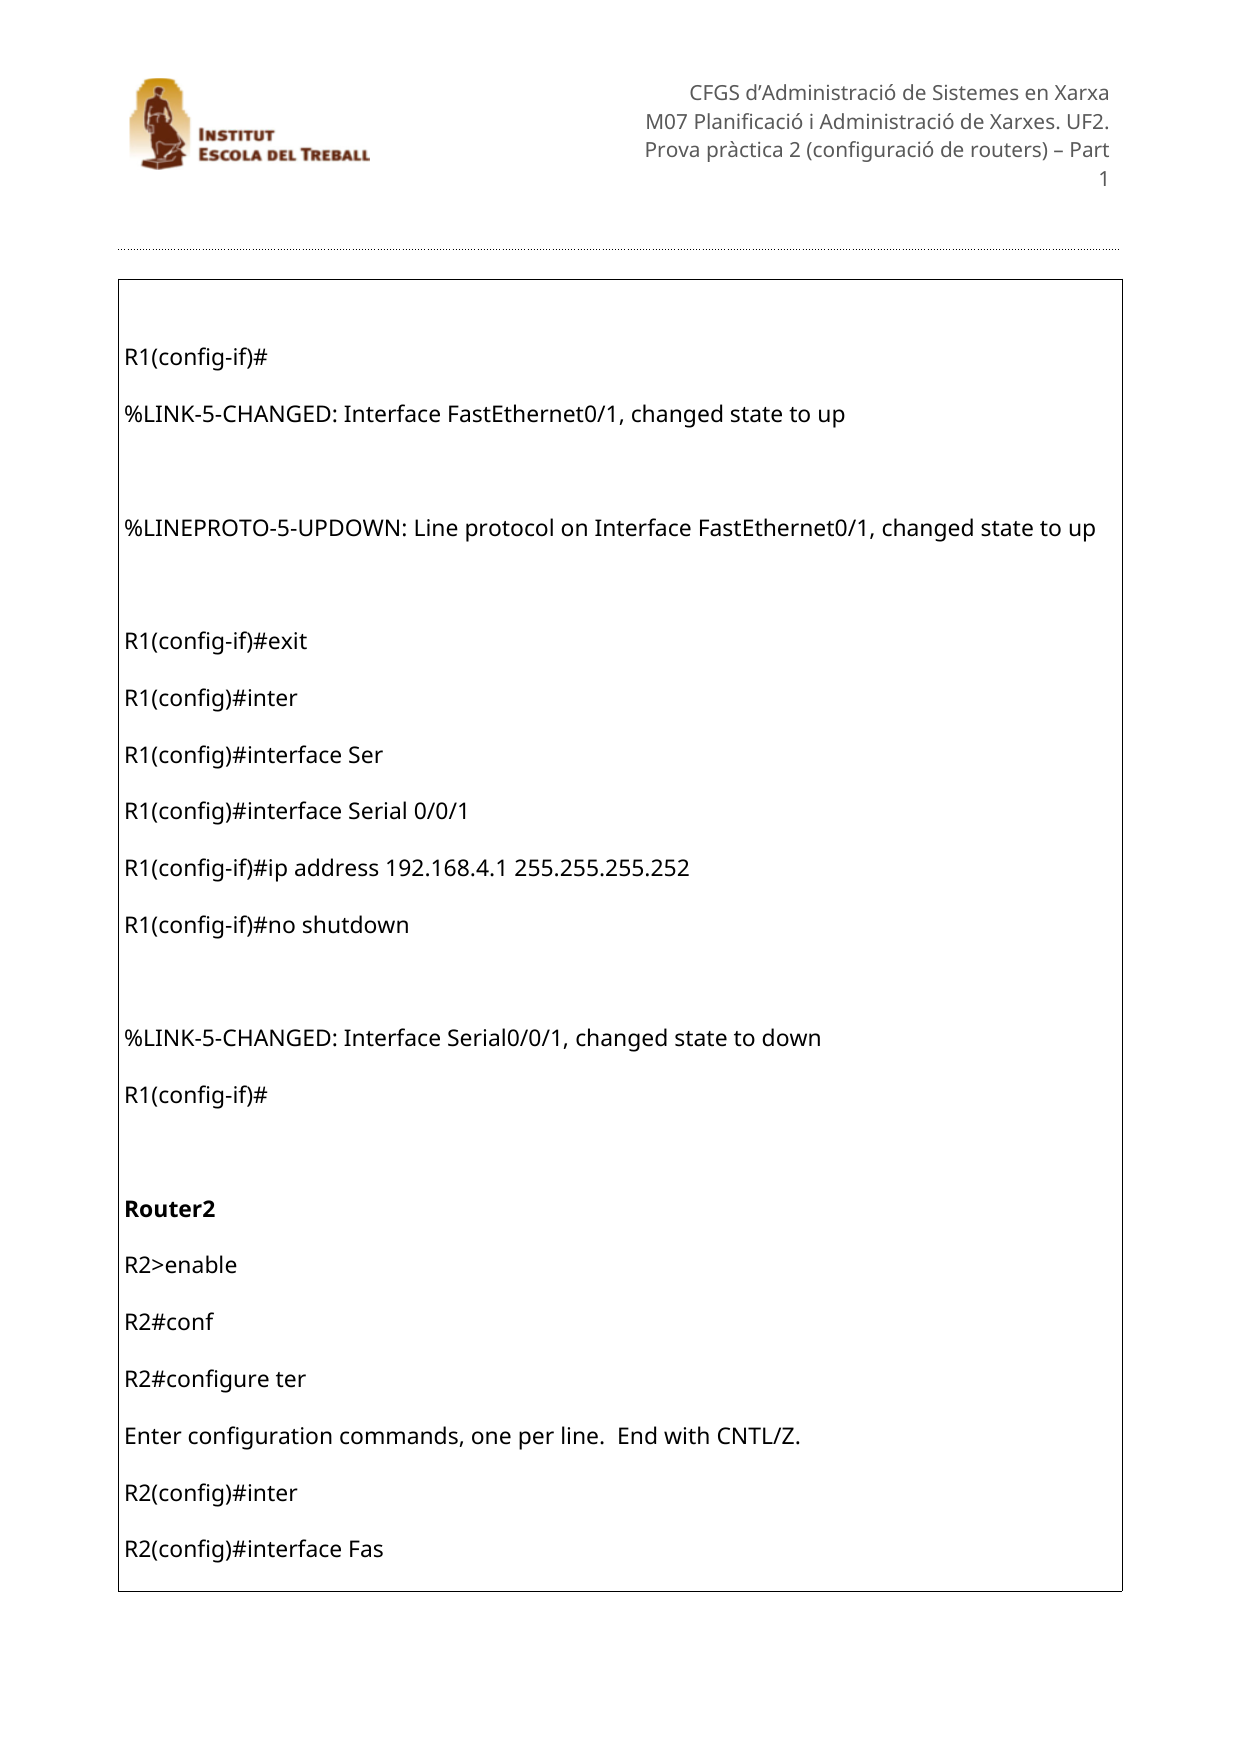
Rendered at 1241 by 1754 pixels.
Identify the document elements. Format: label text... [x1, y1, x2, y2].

table_header R1(config-if)# %LINK-5-CHANGED: Interface FastEthernet0/1, changed state to up %LINEPROTO-5-UPDOWN: Line protocol on Interface FastEthernet0/1, changed state to up R1(config-if)#exit R1(config)#inter R1(config)#interface Ser R1(config)#interface Serial 0/0/1 R1(config-if)#ip address 192.168.4.1 255.255.255.252 R1(config-if)#no shutdown %LINK-5-CHANGED: Interface Serial0/0/1, changed state to down R1(config-if)# Router2 R2>enable R2#conf R2#configure ter Enter configuration commands, one per line. End with CNTL/Z. R2(config)#inter R2(config)#interface Fas [119, 280, 1122, 1591]
picture [129, 78, 370, 170]
